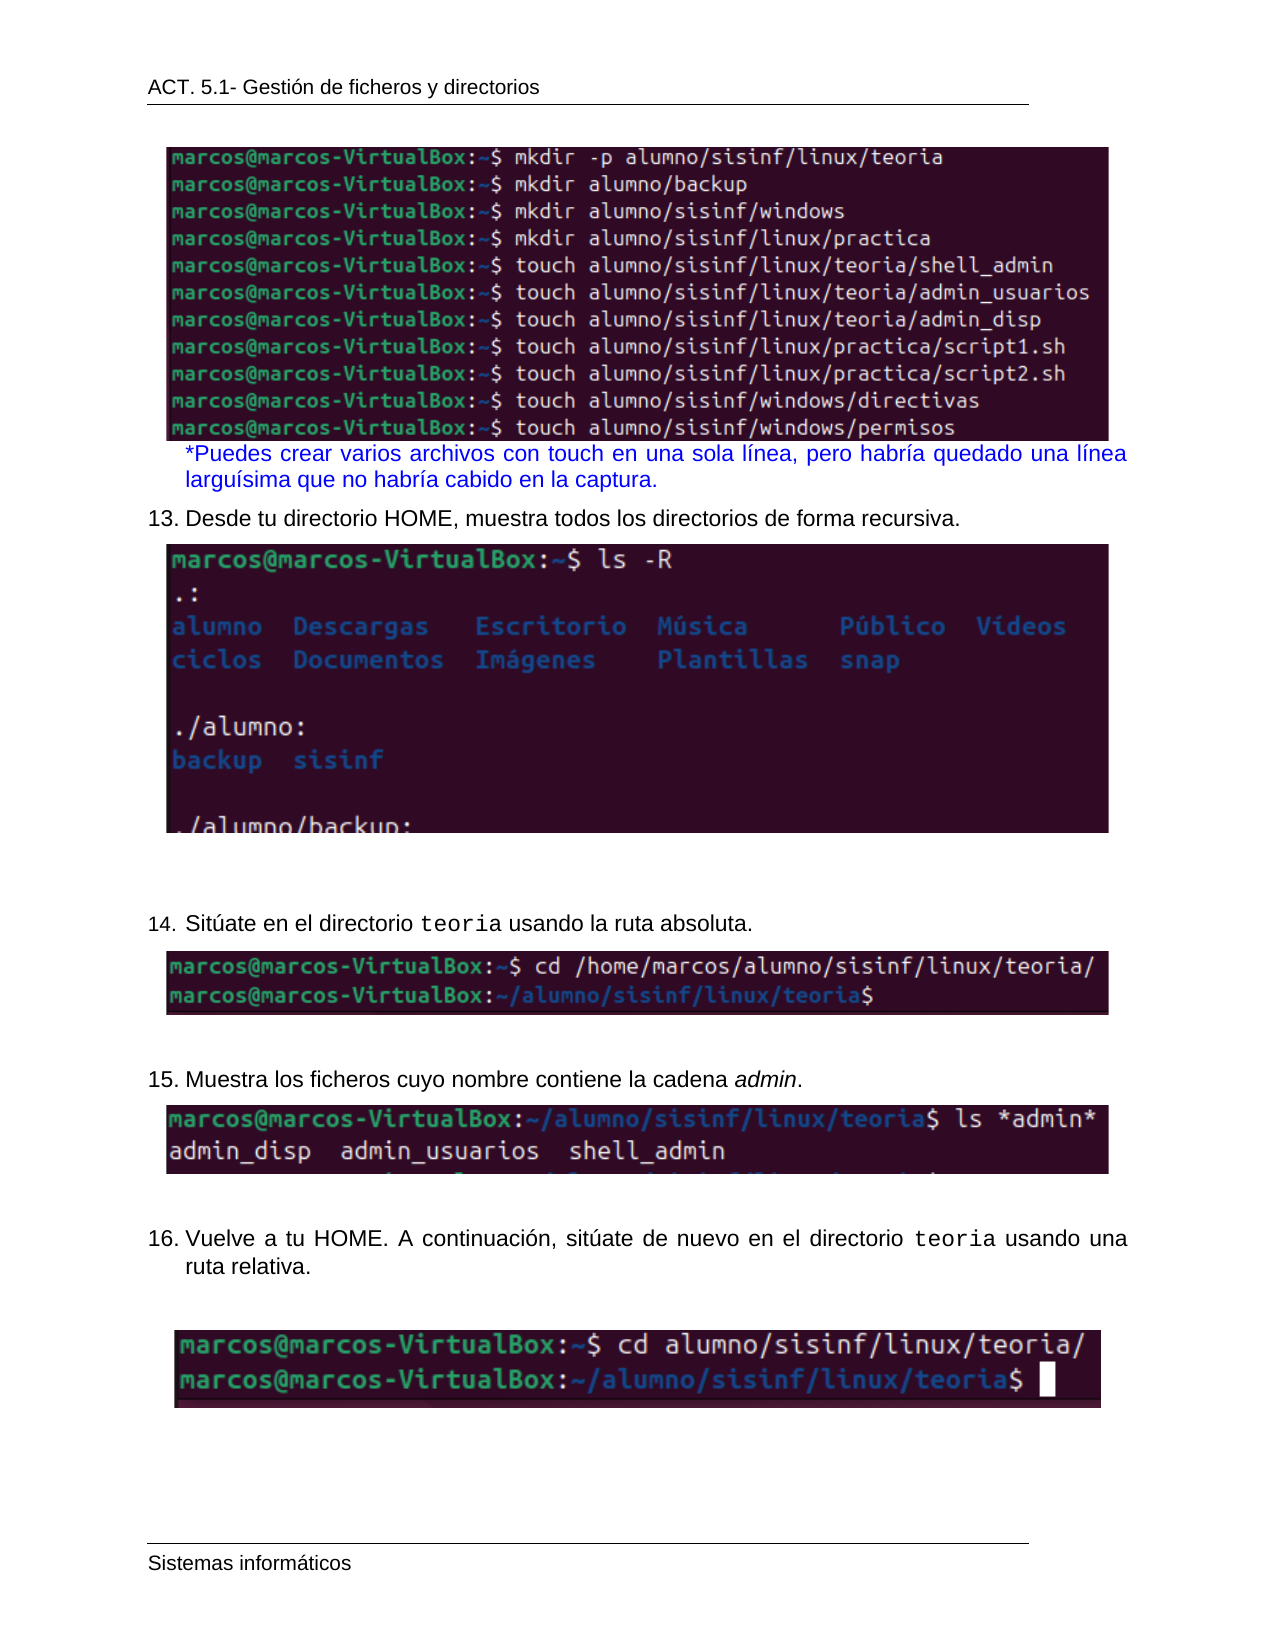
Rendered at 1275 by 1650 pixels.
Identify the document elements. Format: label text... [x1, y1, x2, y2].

list Sitúate en el directorio teoria usando la ruta absoluta. [148, 910, 1127, 938]
picture [166, 544, 1109, 833]
picture [174, 1330, 1101, 1408]
text *Puedes crear varios archivos con touch en una sola línea, pero habría quedado una línea larguísima que no habría cabido en la captura. [185, 148, 1127, 493]
list Muestra los ficheros cuyo nombre contiene la cadena admin. [148, 1066, 1127, 1092]
picture [166, 147, 1109, 441]
picture [166, 1105, 1109, 1174]
picture [166, 951, 1109, 1015]
list Vuelve a tu HOME. A continuación, sitúate de nuevo en el directorio teoria usando una ruta relativa. [148, 1225, 1127, 1279]
list Desde tu directorio HOME, muestra todos los directorios de forma recursiva. [148, 505, 1127, 532]
